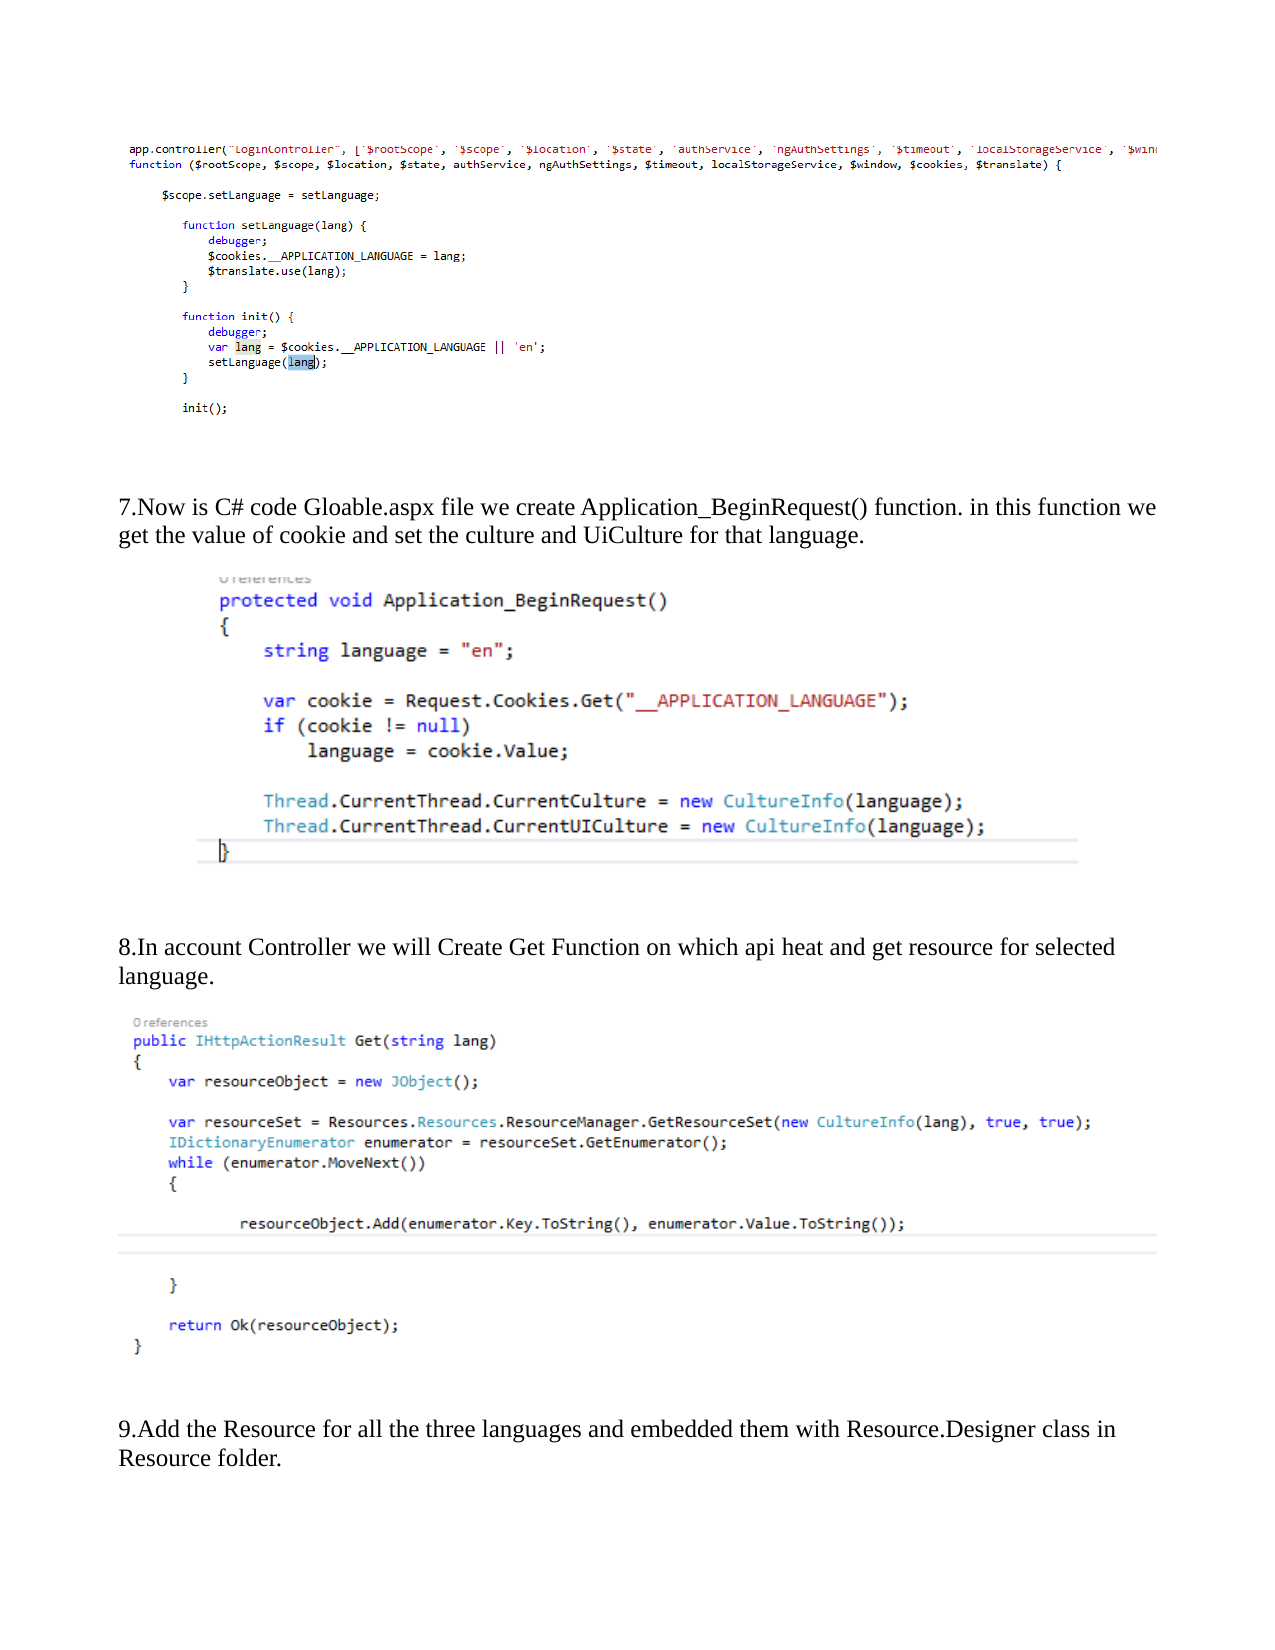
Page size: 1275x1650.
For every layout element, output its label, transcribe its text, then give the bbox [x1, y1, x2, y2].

text 8.In account Controller we will Create Get Function on which api heat and get resource for selected language. [118, 932, 1157, 990]
picture [118, 146, 1157, 435]
text 7.Now is C# code Gloable.aspx file we create Application_BeginRequest() function. in this function we get the value of cookie and set the culture and UiCulture for that language. [118, 492, 1157, 549]
text 9.Add the Resource for all the three languages and embedded them with Resource.Designer class in Resource folder. [118, 1414, 1157, 1472]
picture [118, 1018, 1157, 1357]
picture [196, 577, 1079, 875]
